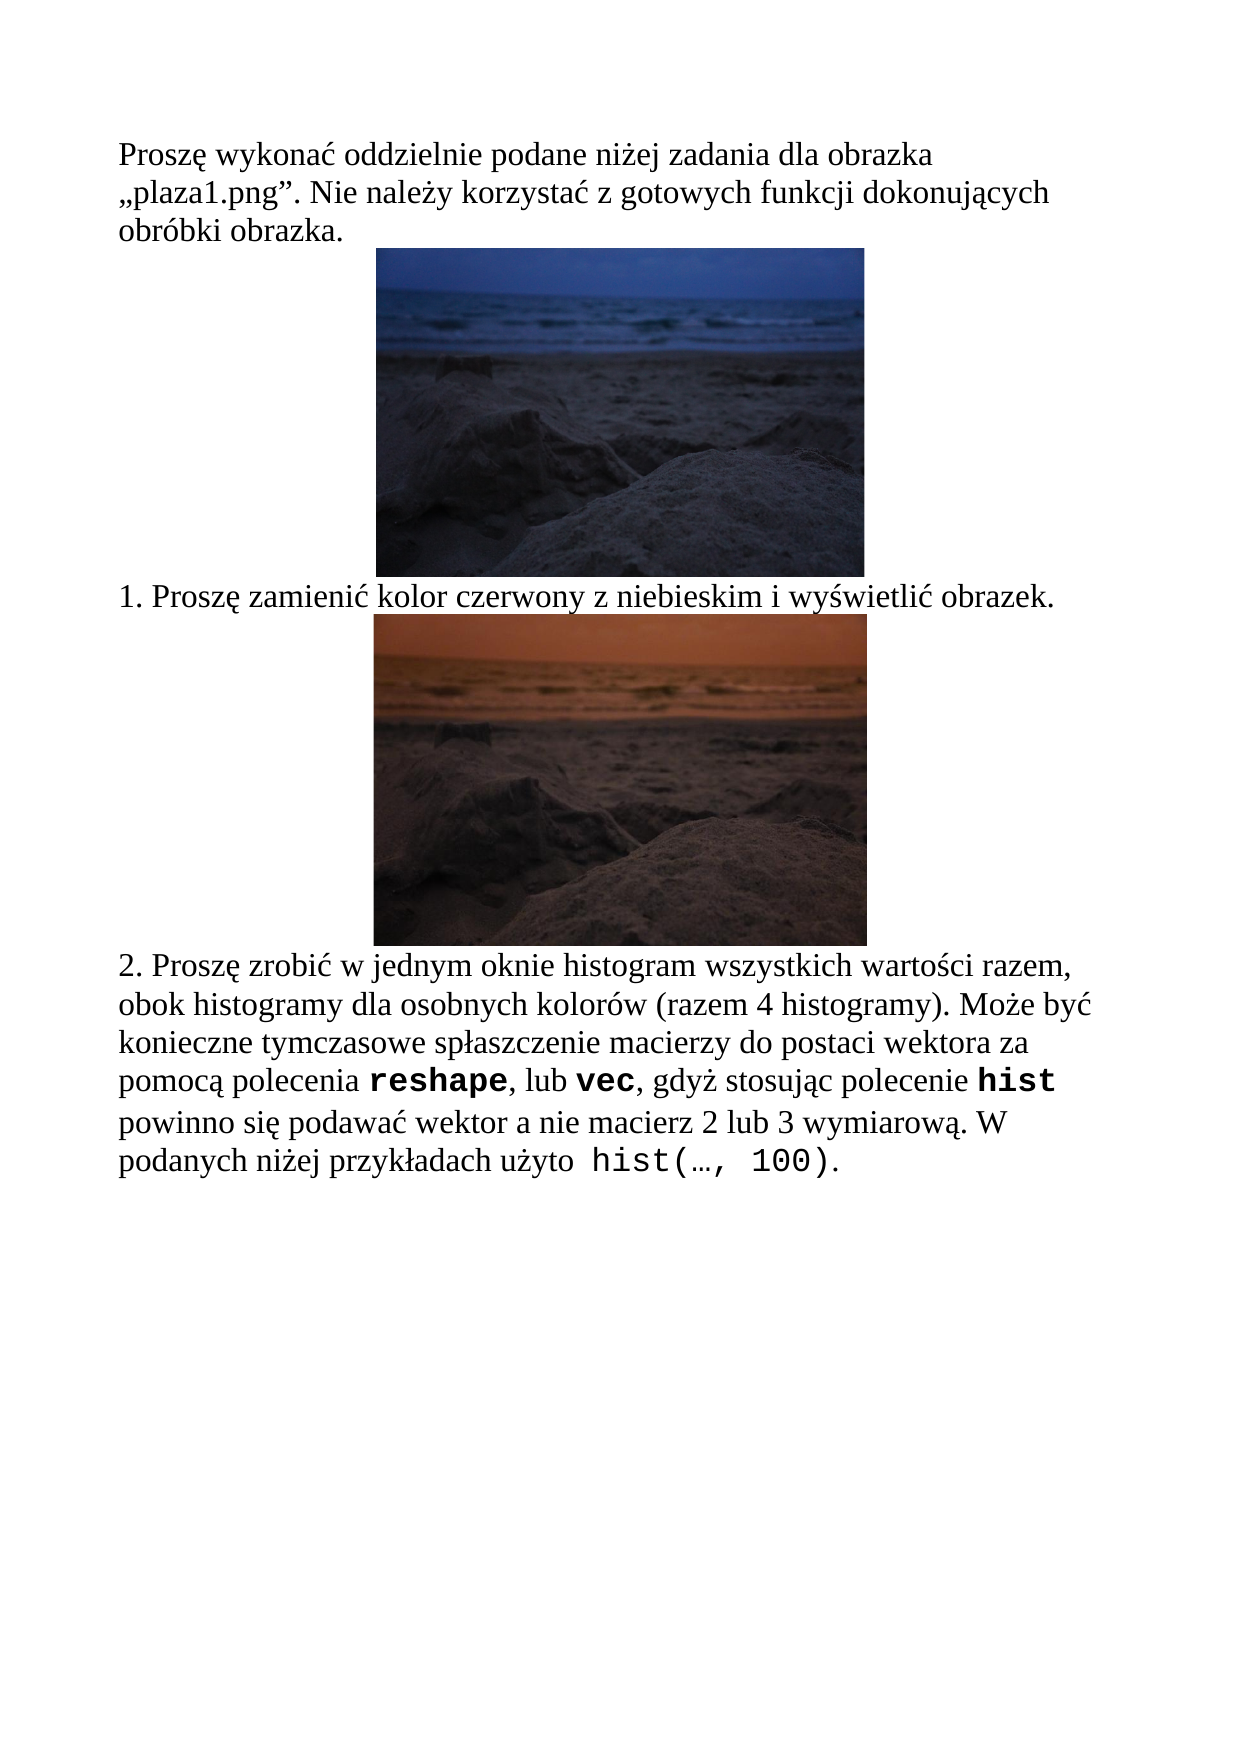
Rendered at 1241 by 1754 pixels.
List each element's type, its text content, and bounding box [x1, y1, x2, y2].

text Proszę wykonać oddzielnie podane niżej zadania dla obrazka „plaza1.png”. Nie należy korzystać z gotowych funkcji dokonujących obróbki obrazka. [118, 134, 1122, 249]
text 1. Proszę zamienić kolor czerwony z niebieskim i wyświetlić obrazek. [118, 576, 1122, 615]
text 2. Proszę zrobić w jednym oknie histogram wszystkich wartości razem, obok histogramy dla osobnych kolorów (razem 4 histogramy). Może być konieczne tymczasowe spłaszczenie macierzy do postaci wektora za pomocą polecenia reshape, lub vec, gdyż stosując polecenie hist powinno się podawać wektor a nie macierz 2 lub 3 wymiarową. W podanych niżej przykładach użyto hist(…, 100). [118, 946, 1122, 1182]
